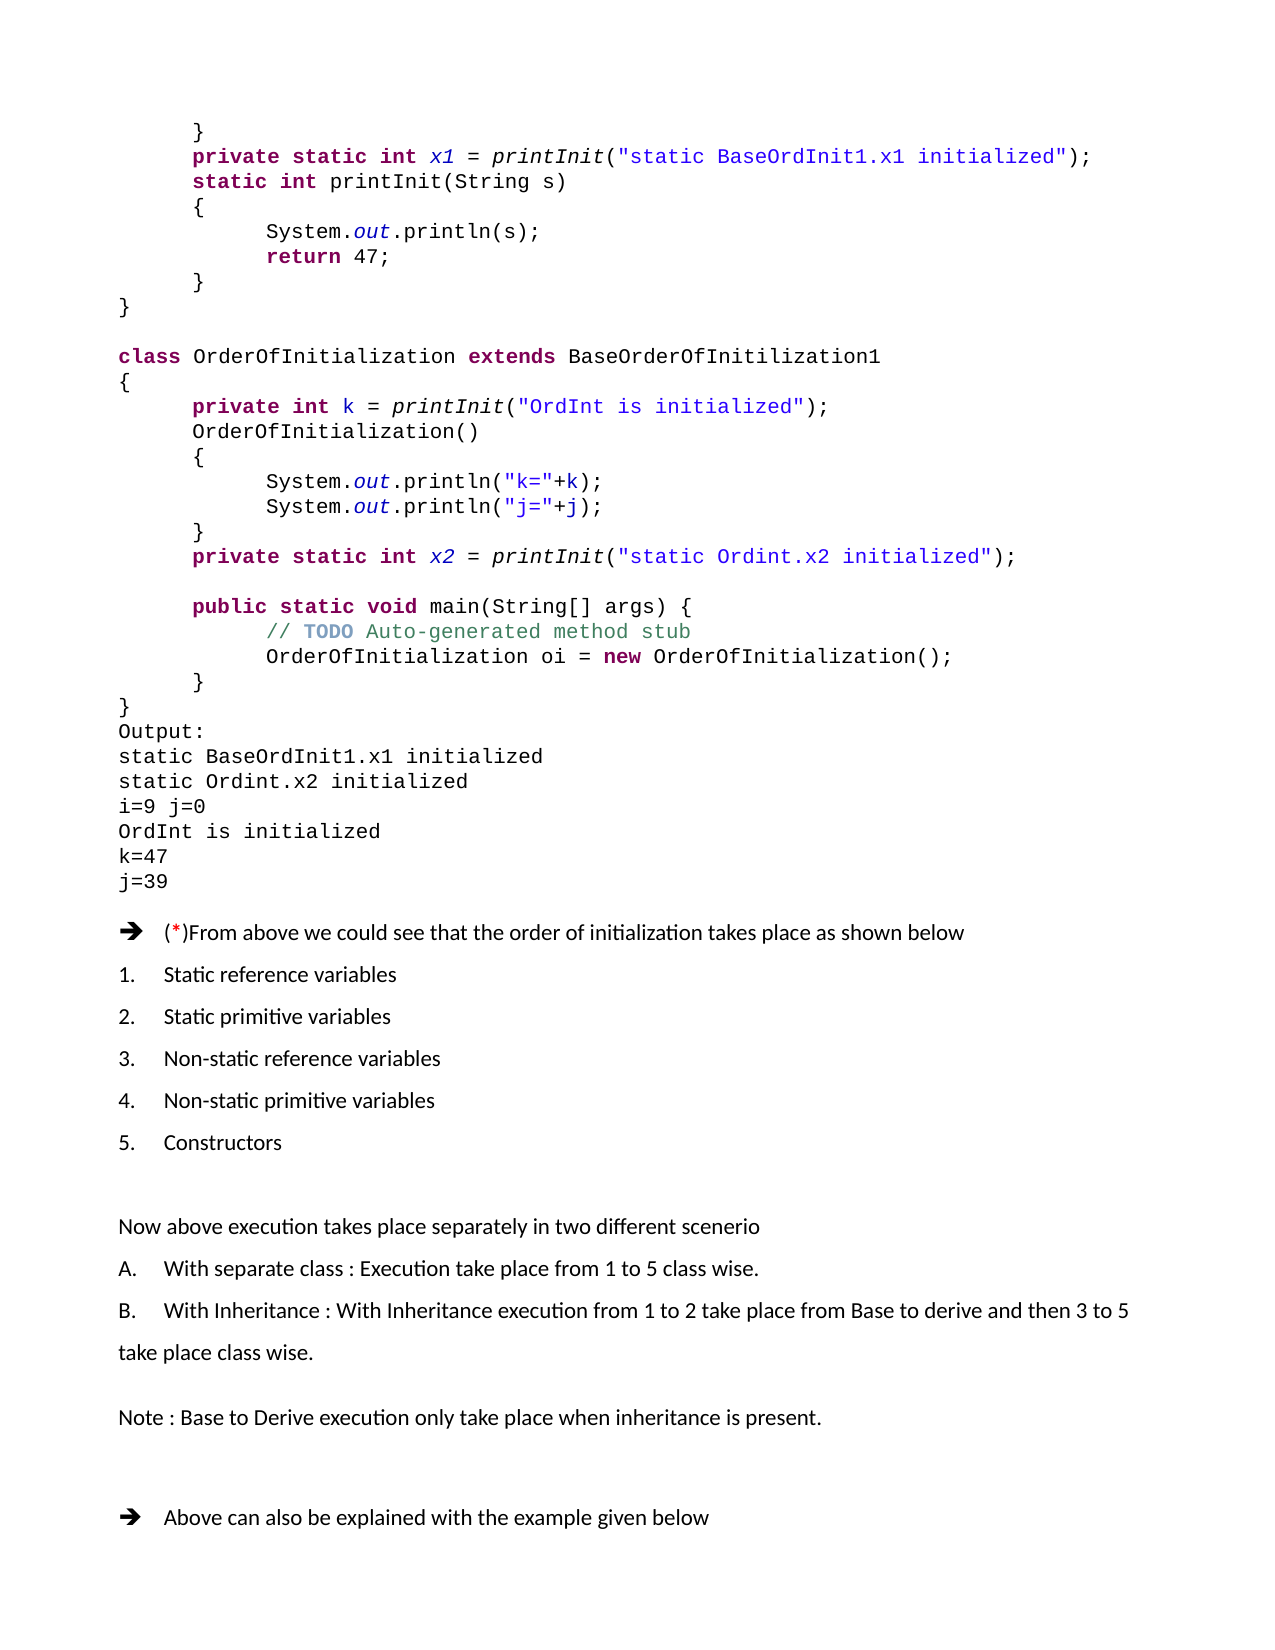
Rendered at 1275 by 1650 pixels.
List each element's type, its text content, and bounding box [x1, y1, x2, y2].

text } [118, 518, 1157, 543]
text static Ordint.x2 initialized [118, 768, 1157, 793]
text j=39 [118, 868, 1157, 893]
list Static reference variables [118, 960, 1157, 988]
text i=9 j=0 [118, 793, 1157, 818]
text } [118, 668, 1157, 693]
text OrdInt is initialized [118, 818, 1157, 843]
text OrderOfInitialization() [118, 418, 1157, 443]
text { [118, 443, 1157, 468]
list Constructors [118, 1128, 1157, 1156]
list Non-static reference variables [118, 1044, 1157, 1072]
text static int printInit(String s) [118, 168, 1157, 193]
text k=47 [118, 843, 1157, 868]
text private static int x1 = printInit("static BaseOrdInit1.x1 initialized"); [118, 143, 1157, 168]
list B. With Inheritance : With Inheritance execution from 1 to 2 take place from Base to derive and then 3 to 5 take place class wise. [118, 1296, 1157, 1366]
text public static void main(String[] args) { [118, 593, 1157, 618]
text class OrderOfInitialization extends BaseOrderOfInitilization1 [118, 343, 1157, 368]
text System.out.println(s); [118, 218, 1157, 243]
text private int k = printInit("OrdInt is initialized"); [118, 393, 1157, 418]
text return 47; [118, 243, 1157, 268]
list (*)From above we could see that the order of initialization takes place as shown below [118, 918, 1157, 946]
text static BaseOrdInit1.x1 initialized [118, 743, 1157, 768]
text private static int x2 = printInit("static Ordint.x2 initialized"); [118, 543, 1157, 568]
text // TODO Auto-generated method stub [118, 618, 1157, 643]
text Output: [118, 718, 1157, 743]
text System.out.println("k="+k); [118, 468, 1157, 493]
text } [118, 268, 1157, 293]
text { [118, 193, 1157, 218]
text OrderOfInitialization oi = new OrderOfInitialization(); [118, 643, 1157, 668]
text } [118, 118, 1157, 143]
list A. With separate class : Execution take place from 1 to 5 class wise. [118, 1254, 1157, 1282]
list Above can also be explained with the example given below [118, 1505, 1157, 1530]
text { [118, 368, 1157, 393]
list Note : Base to Derive execution only take place when inheritance is present. [118, 1405, 1157, 1430]
list Static primitive variables [118, 1002, 1157, 1030]
text } [118, 693, 1157, 718]
text } [118, 293, 1157, 318]
list Non-static primitive variables [118, 1086, 1157, 1114]
text System.out.println("j="+j); [118, 493, 1157, 518]
text Now above execution takes place separately in two different scenerio [118, 1212, 1157, 1240]
